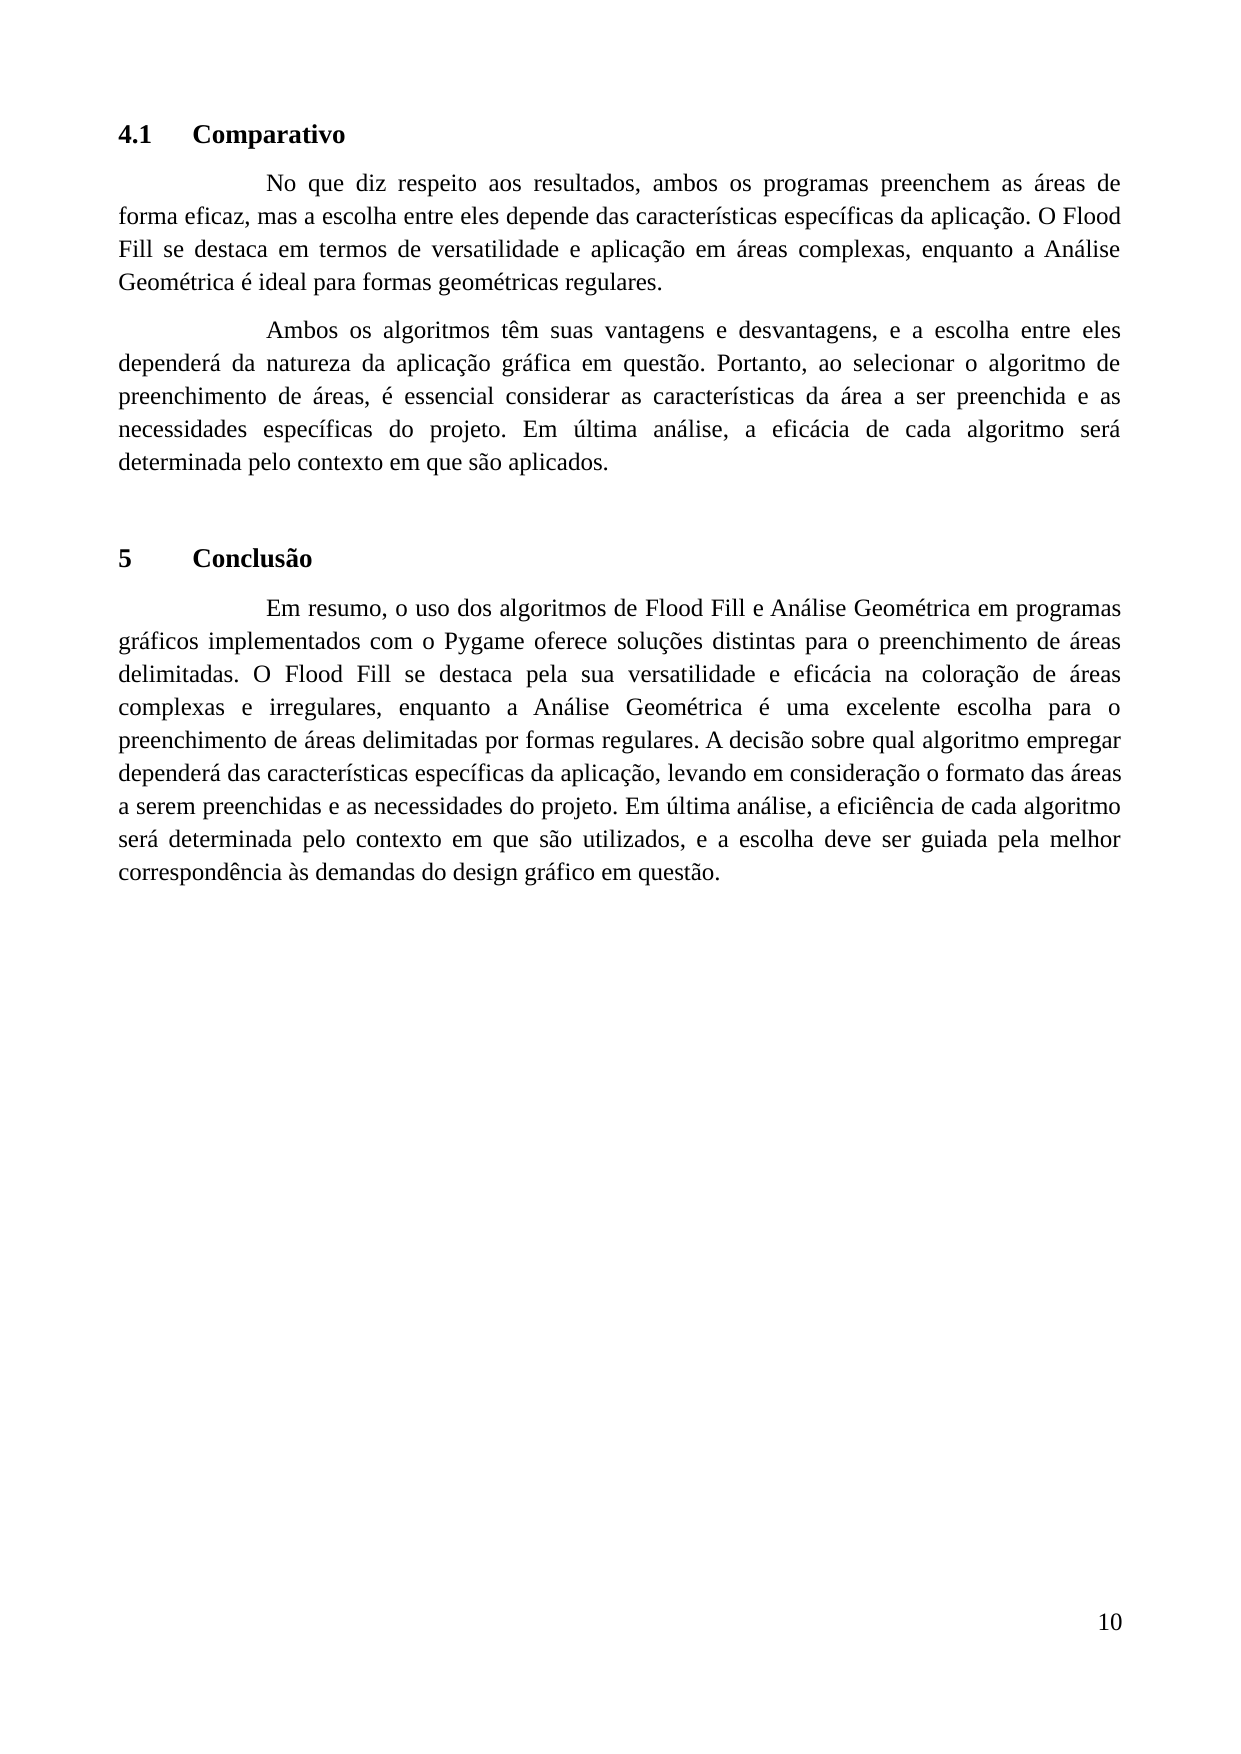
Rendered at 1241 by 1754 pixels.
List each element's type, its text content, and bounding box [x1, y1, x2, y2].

text Ambos os algoritmos têm suas vantagens e desvantagens, e a escolha entre eles dependerá da natureza da aplicação gráfica em questão. Portanto, ao selecionar o algoritmo de preenchimento de áreas, é essencial considerar as características da área a ser preenchida e as necessidades específicas do projeto. Em última análise, a eficácia de cada algoritmo será determinada pelo contexto em que são aplicados. [118, 315, 1122, 476]
text 4.1 Comparativo [118, 118, 1122, 149]
text 5 Conclusão [118, 542, 1122, 573]
text Em resumo, o uso dos algoritmos de Flood Fill e Análise Geométrica em programas gráficos implementados com o Pygame oferece soluções distintas para o preenchimento de áreas delimitadas. O Flood Fill se destaca pela sua versatilidade e eficácia na coloração de áreas complexas e irregulares, enquanto a Análise Geométrica é uma excelente escolha para o preenchimento de áreas delimitadas por formas regulares. A decisão sobre qual algoritmo empregar dependerá das características específicas da aplicação, levando em consideração o formato das áreas a serem preenchidas e as necessidades do projeto. Em última análise, a eficiência de cada algoritmo será determinada pelo contexto em que são utilizados, e a escolha deve ser guiada pela melhor correspondência às demandas do design gráfico em questão. [118, 593, 1122, 886]
text No que diz respeito aos resultados, ambos os programas preenchem as áreas de forma eficaz, mas a escolha entre eles depende das características específicas da aplicação. O Flood Fill se destaca em termos de versatilidade e aplicação em áreas complexas, enquanto a Análise Geométrica é ideal para formas geométricas regulares. [118, 168, 1122, 296]
